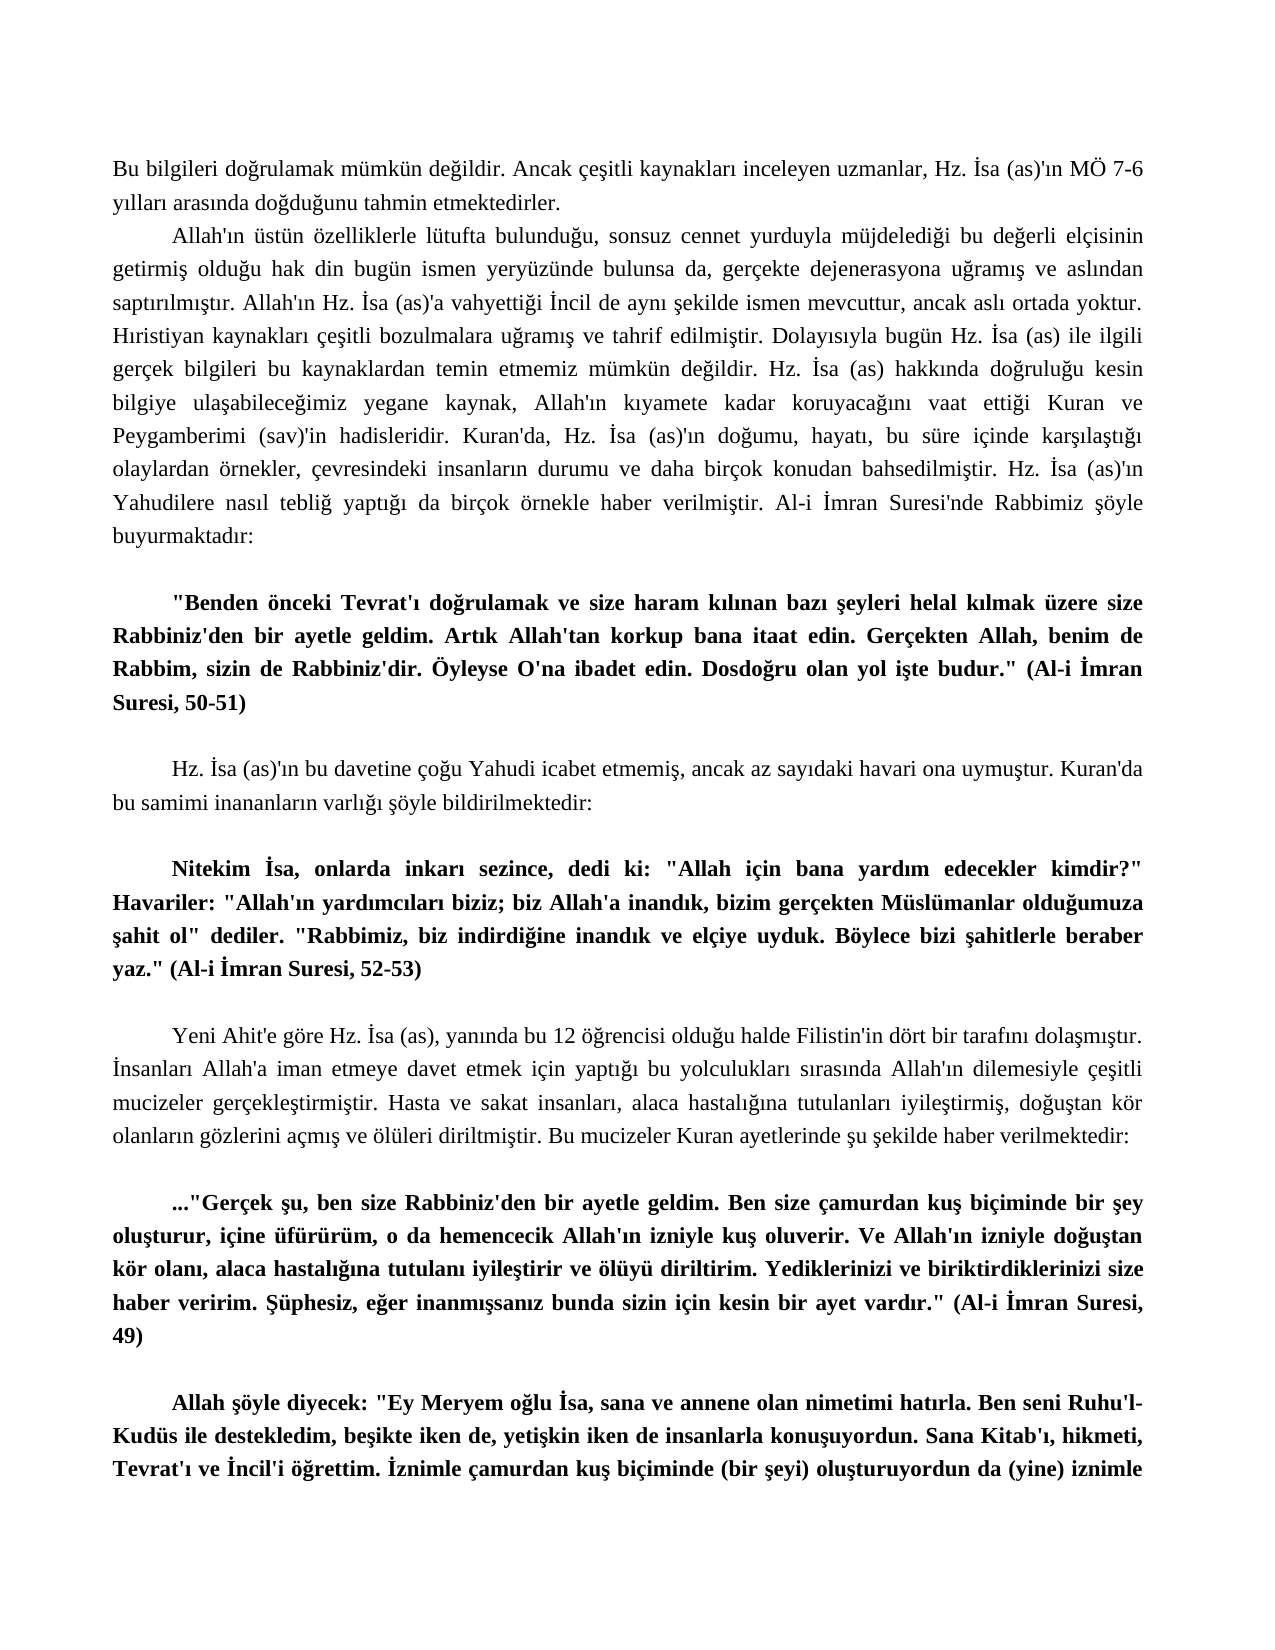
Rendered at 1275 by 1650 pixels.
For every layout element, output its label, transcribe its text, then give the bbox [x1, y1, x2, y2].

text ..."Gerçek şu, ben size Rabbiniz'den bir ayetle geldim. Ben size çamurdan kuş biçiminde bir şey oluşturur, içine üfürürüm, o da hemencecik Allah'ın izniyle kuş oluverir. Ve Allah'ın izniyle doğuştan kör olanı, alaca hastalığına tutulanı iyileştirir ve ölüyü diriltirim. Yediklerinizi ve biriktirdiklerinizi size haber veririm. Şüphesiz, eğer inanmışsanız bunda sizin için kesin bir ayet vardır." (Al-i İmran Suresi, 49) [112, 1183, 1145, 1350]
text Nitekim İsa, onlarda inkarı sezince, dedi ki: "Allah için bana yardım edecekler kimdir?" Havariler: "Allah'ın yardımcıları biziz; biz Allah'a inandık, bizim gerçekten Müslümanlar olduğumuza şahit ol" dediler. "Rabbimiz, biz indirdiğine inandık ve elçiye uyduk. Böylece bizi şahitlerle beraber yaz." (Al-i İmran Suresi, 52-53) [112, 850, 1145, 983]
text "Benden önceki Tevrat'ı doğrulamak ve size haram kılınan bazı şeyleri helal kılmak üzere size Rabbiniz'den bir ayetle geldim. Artık Allah'tan korkup bana itaat edin. Gerçekten Allah, benim de Rabbim, sizin de Rabbiniz'dir. Öyleyse O'na ibadet edin. Dosdoğru olan yol işte budur." (Al-i İmran Suresi, 50-51) [112, 583, 1145, 717]
text Hz. İsa (as)'ın bu davetine çoğu Yahudi icabet etmemiş, ancak az sayıdaki havari ona uymuştur. Kuran'da bu samimi inananların varlığı şöyle bildirilmektedir: [112, 750, 1145, 817]
text Yeni Ahit'e göre Hz. İsa (as), yanında bu 12 öğrencisi olduğu halde Filistin'in dört bir tarafını dolaşmıştır. İnsanları Allah'a iman etmeye davet etmek için yaptığı bu yolculukları sırasında Allah'ın dilemesiyle çeşitli mucizeler gerçekleştirmiştir. Hasta ve sakat insanları, alaca hastalığına tutulanları iyileştirmiş, doğuştan kör olanların gözlerini açmış ve ölüleri diriltmiştir. Bu mucizeler Kuran ayetlerinde şu şekilde haber verilmektedir: [112, 1017, 1145, 1150]
text Allah şöyle diyecek: "Ey Meryem oğlu İsa, sana ve annene olan nimetimi hatırla. Ben seni Ruhu'l-Kudüs ile destekledim, beşikte iken de, yetişkin iken de insanlarla konuşuyordun. Sana Kitab'ı, hikmeti, Tevrat'ı ve İncil'i öğrettim. İznimle çamurdan kuş biçiminde (bir şeyi) oluşturuyordun da (yine) iznimle [112, 1383, 1145, 1483]
text Allah'ın üstün özelliklerle lütufta bulunduğu, sonsuz cennet yurduyla müjdelediği bu değerli elçisinin getirmiş olduğu hak din bugün ismen yeryüzünde bulunsa da, gerçekte dejenerasyona uğramış ve aslından saptırılmıştır. Allah'ın Hz. İsa (as)'a vahyettiği İncil de aynı şekilde ismen mevcuttur, ancak aslı ortada yoktur. Hıristiyan kaynakları çeşitli bozulmalara uğramış ve tahrif edilmiştir. Dolayısıyla bugün Hz. İsa (as) ile ilgili gerçek bilgileri bu kaynaklardan temin etmemiz mümkün değildir. Hz. İsa (as) hakkında doğruluğu kesin bilgiye ulaşabileceğimiz yegane kaynak, Allah'ın kıyamete kadar koruyacağını vaat ettiği Kuran ve Peygamberimi (sav)'in hadisleridir. Kuran'da, Hz. İsa (as)'ın doğumu, hayatı, bu süre içinde karşılaştığı olaylardan örnekler, çevresindeki insanların durumu ve daha birçok konudan bahsedilmiştir. Hz. İsa (as)'ın Yahudilere nasıl tebliğ yaptığı da birçok örnekle haber verilmiştir. Al-i İmran Suresi'nde Rabbimiz şöyle buyurmaktadır: [112, 217, 1145, 550]
text Bu bilgileri doğrulamak mümkün değildir. Ancak çeşitli kaynakları inceleyen uzmanlar, Hz. İsa (as)'ın MÖ 7-6 yılları arasında doğduğunu tahmin etmektedirler. [112, 150, 1145, 217]
